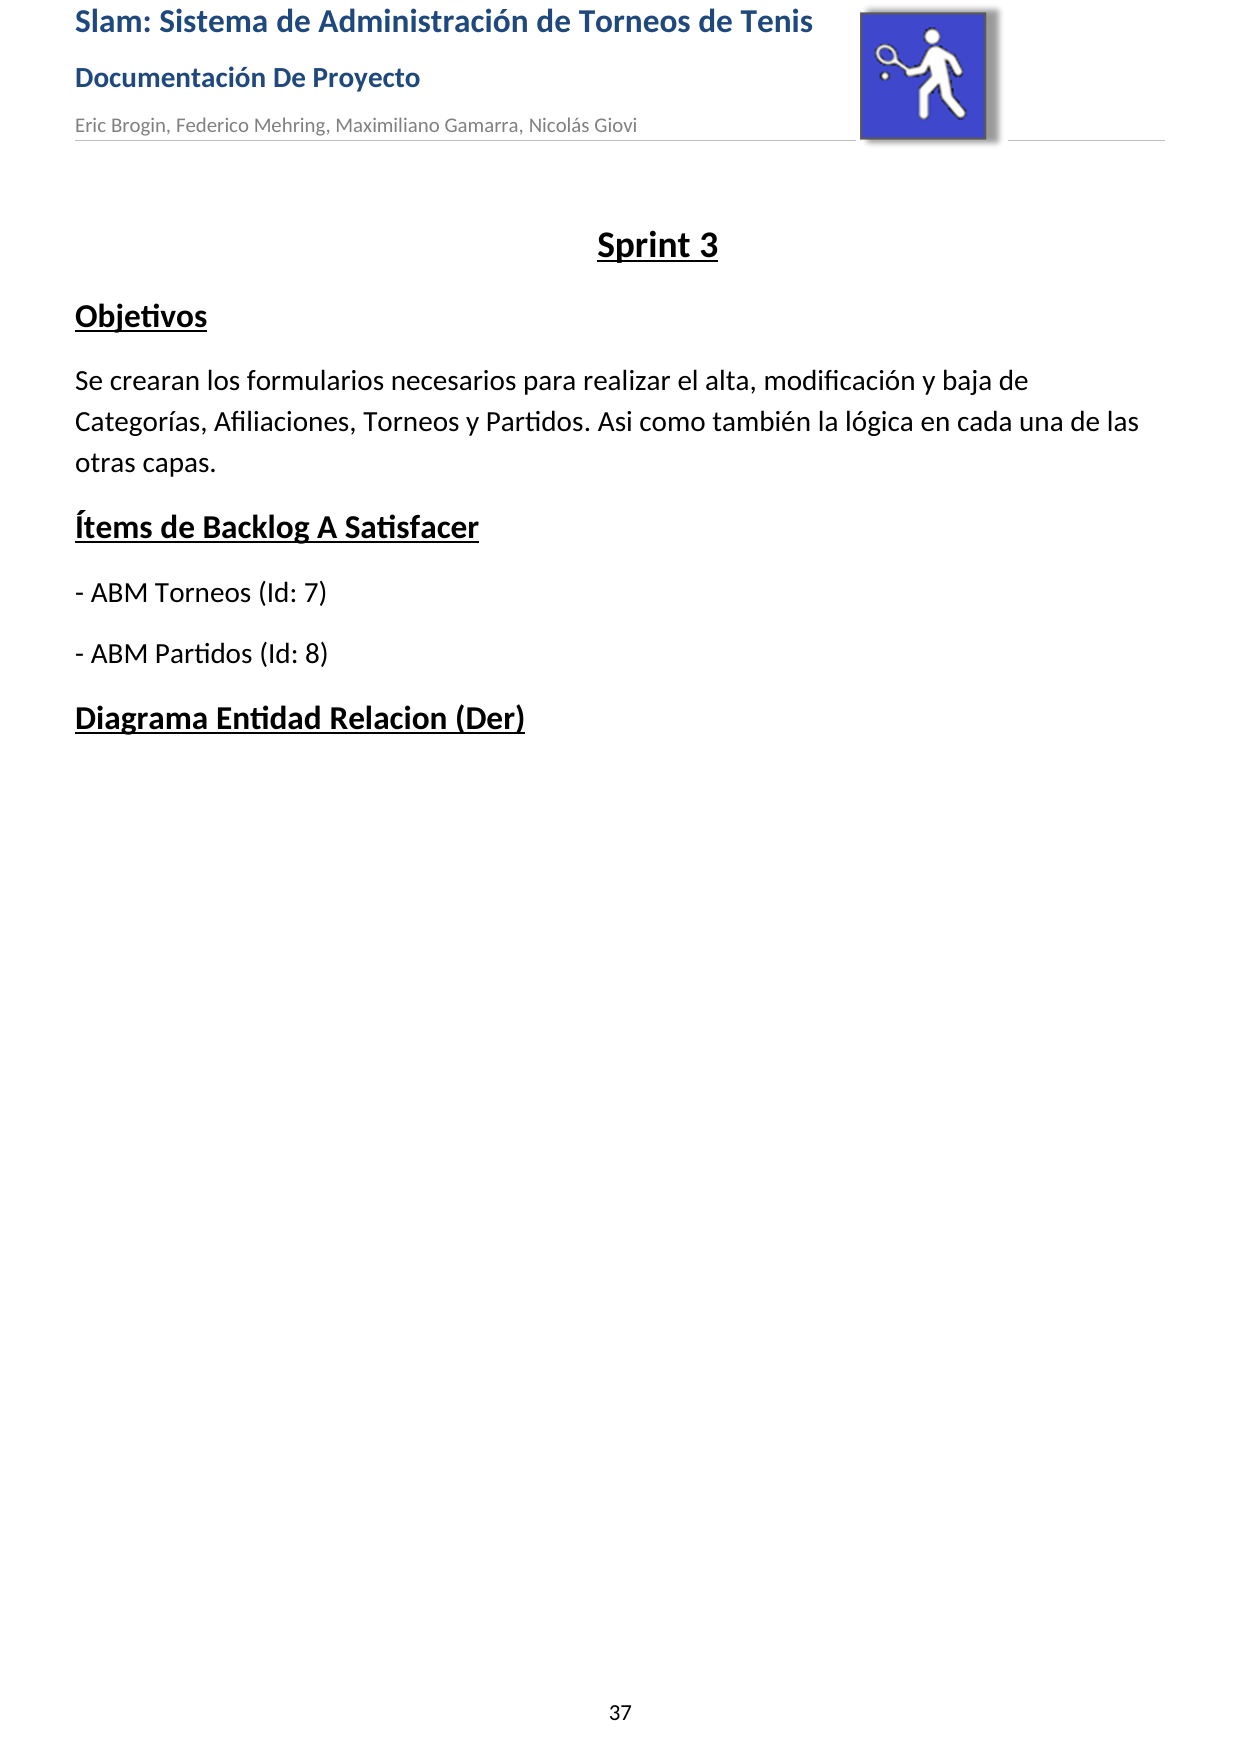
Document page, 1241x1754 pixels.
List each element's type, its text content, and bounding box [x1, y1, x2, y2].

text Se crearan los formularios necesarios para realizar el alta, modificación y baja de Categorías, Afiliaciones, Torneos y Partidos. Asi como también la lógica en cada una de las otras capas. [75, 362, 1165, 480]
text Sprint 3 [75, 221, 1165, 266]
text - ABM Torneos (Id: 7) [75, 574, 1165, 609]
text Ítems de Backlog A Satisfacer [75, 506, 1165, 547]
text Diagrama Entidad Relacion (Der) [75, 697, 1165, 738]
text Objetivos [75, 295, 1165, 336]
picture [858, 1, 1007, 151]
text - ABM Partidos (Id: 8) [75, 635, 1165, 671]
